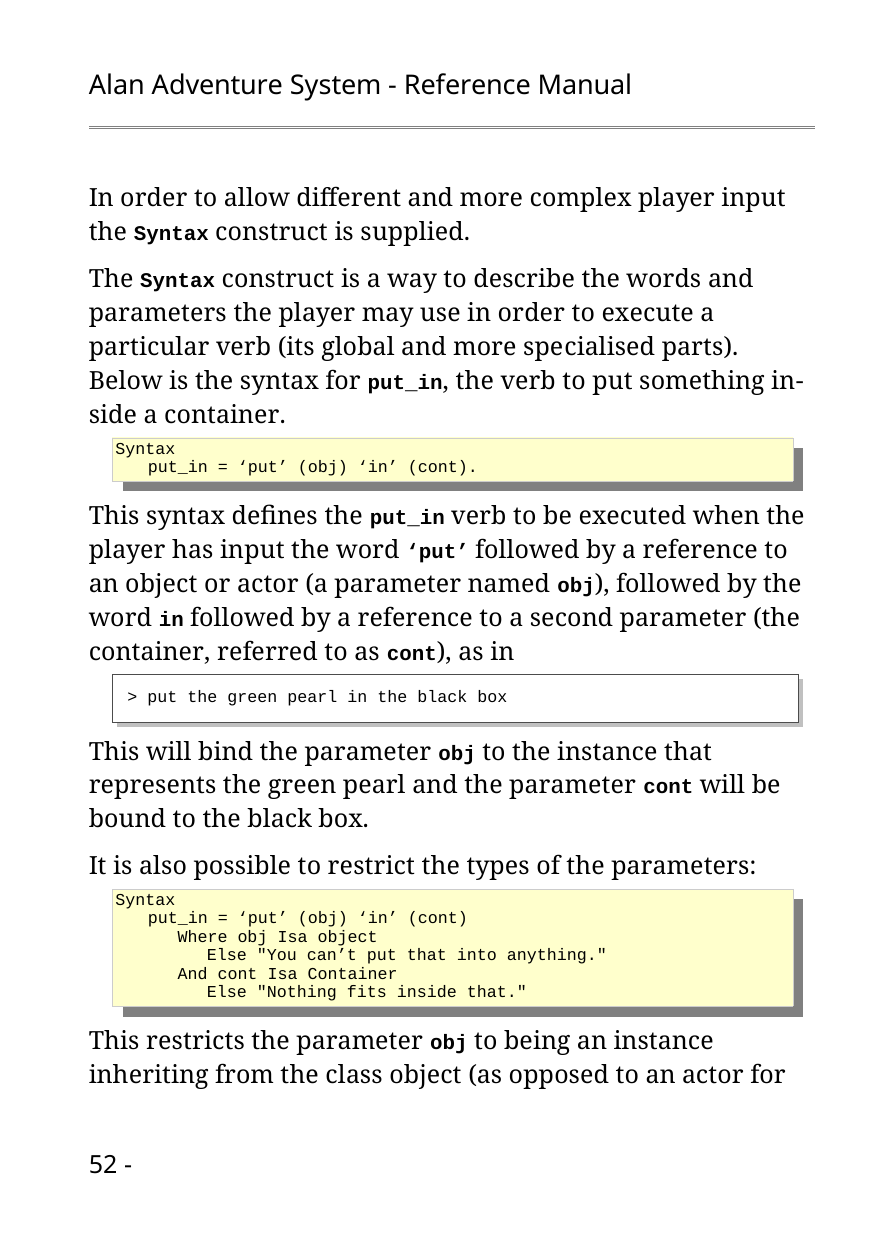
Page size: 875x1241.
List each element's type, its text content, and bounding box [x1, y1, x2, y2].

text In order to allow different and more complex player input the Syntax construct is supplied. [88, 180, 815, 248]
text Syntax put_in = ‘put’ (obj) ‘in’ (cont) Where obj Isa object Else "You can’t put that into anything." And cont Isa Container Else "Nothing fits inside that." [113, 890, 793, 1006]
text This will bind the parameter obj to the instance that represents the green pearl and the parameter cont will be bound to the black box. [88, 733, 815, 835]
text Syntax put_in = ‘put’ (obj) ‘in’ (cont). [113, 439, 793, 481]
text It is also possible to restrict the types of the parameters: [88, 848, 815, 882]
text This syntax defines the put_in verb to be executed when the player has in­put the word ‘put’ followed by a reference to an object or actor (a parameter named obj), followed by the word in followed by a reference to a second parameter (the container, referred to as cont), as in [88, 498, 815, 667]
text The Syntax construct is a way to describe the words and parameters the player may use in order to execute a particular verb (its global and more spe­cialised parts). Below is the syntax for put_in, the verb to put something in­side a container. [88, 261, 815, 431]
text > put the green pearl in the black box [113, 675, 798, 722]
text This restricts the parameter obj to being an instance inheriting from the class object (as opposed to an actor for [88, 1023, 815, 1091]
